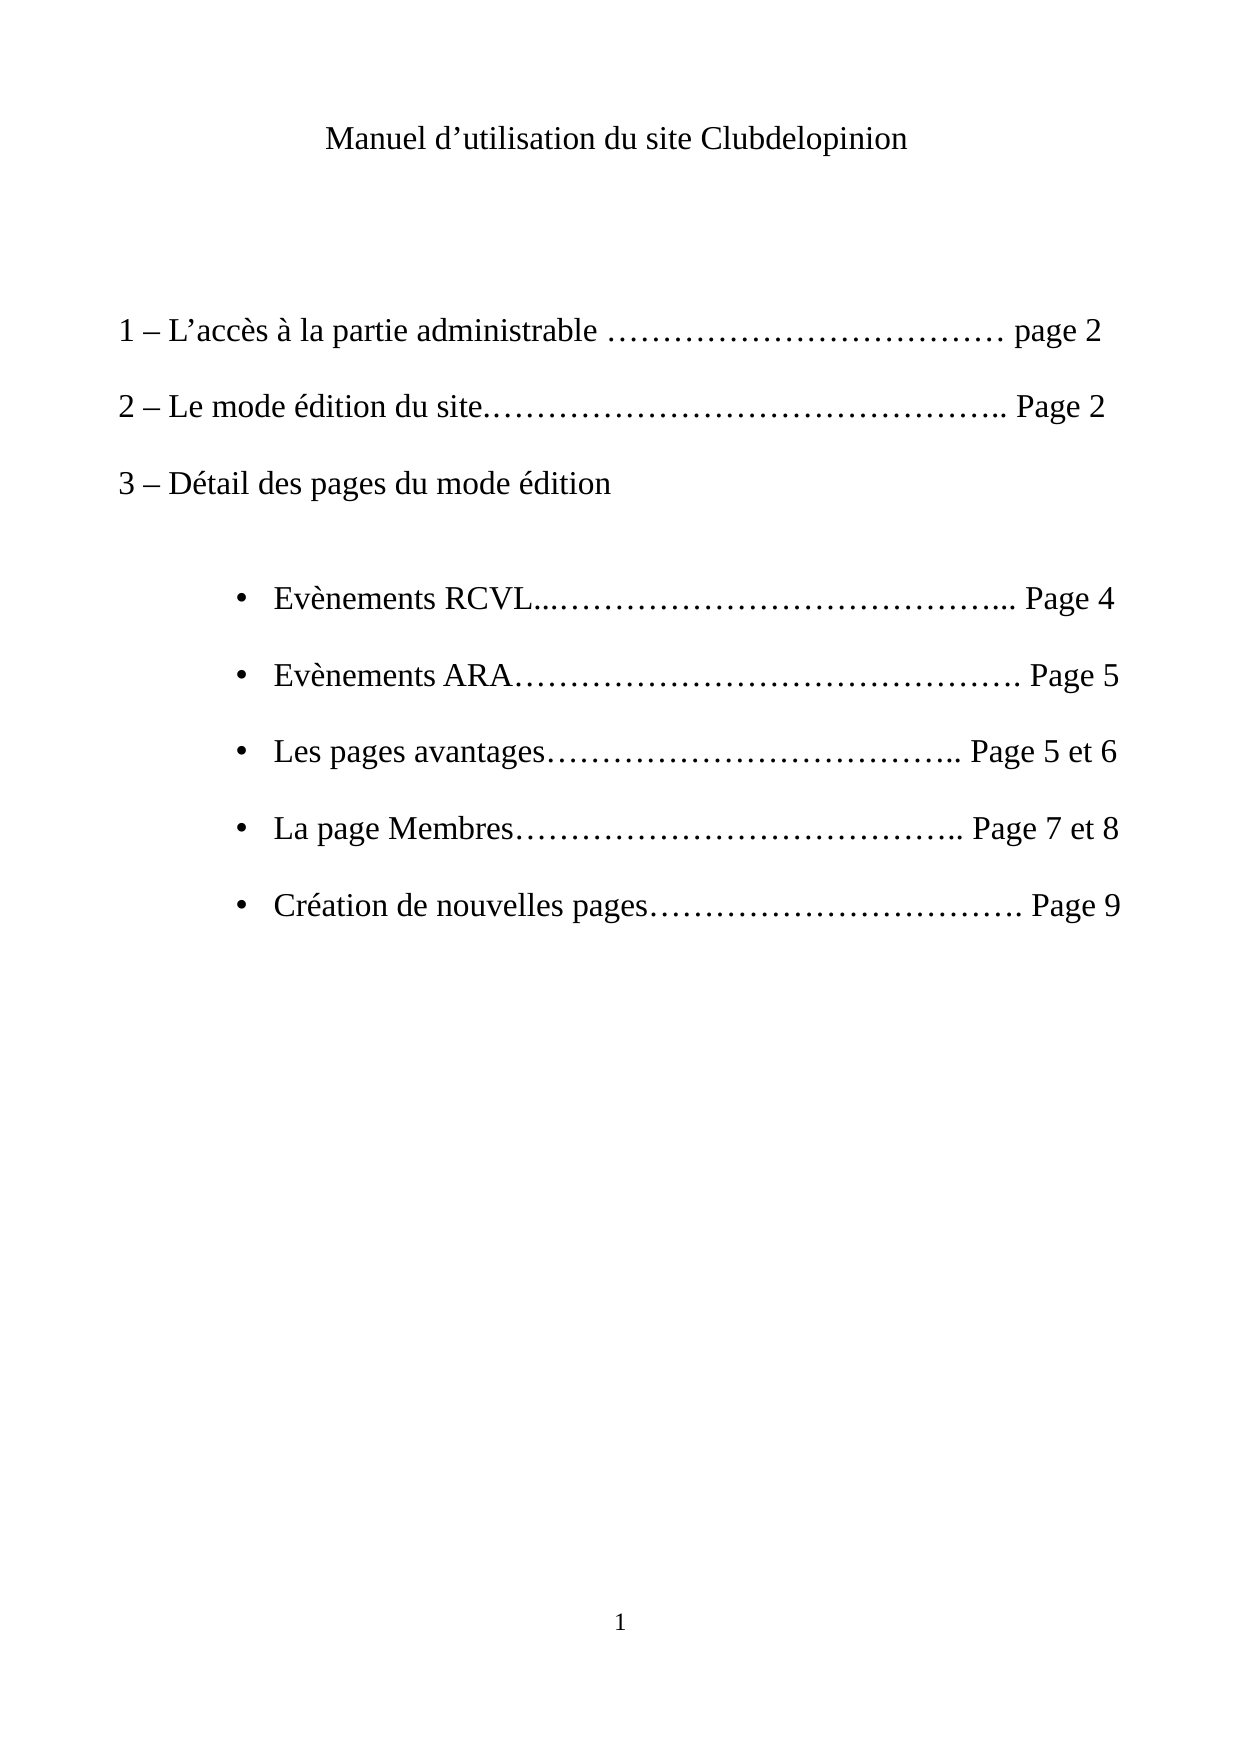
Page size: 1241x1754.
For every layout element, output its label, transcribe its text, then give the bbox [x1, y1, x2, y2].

text 2 – Le mode édition du site.……………………………………….. Page 2 [118, 386, 1122, 425]
text Manuel d’utilisation du site Clubdelopinion [118, 118, 1122, 156]
list Evènements ARA………………………………………. Page 5 [236, 655, 1122, 693]
list La page Membres………………………………….. Page 7 et 8 [236, 808, 1122, 846]
list Les pages avantages……………………………….. Page 5 et 6 [236, 731, 1122, 770]
list Evènements RCVL...…………………………………... Page 4 [236, 578, 1122, 616]
list Création de nouvelles pages……………………………. Page 9 [236, 885, 1122, 923]
text 3 – Détail des pages du mode édition [118, 463, 1122, 501]
text 1 – L’accès à la partie administrable ……………………………… page 2 [118, 310, 1122, 348]
